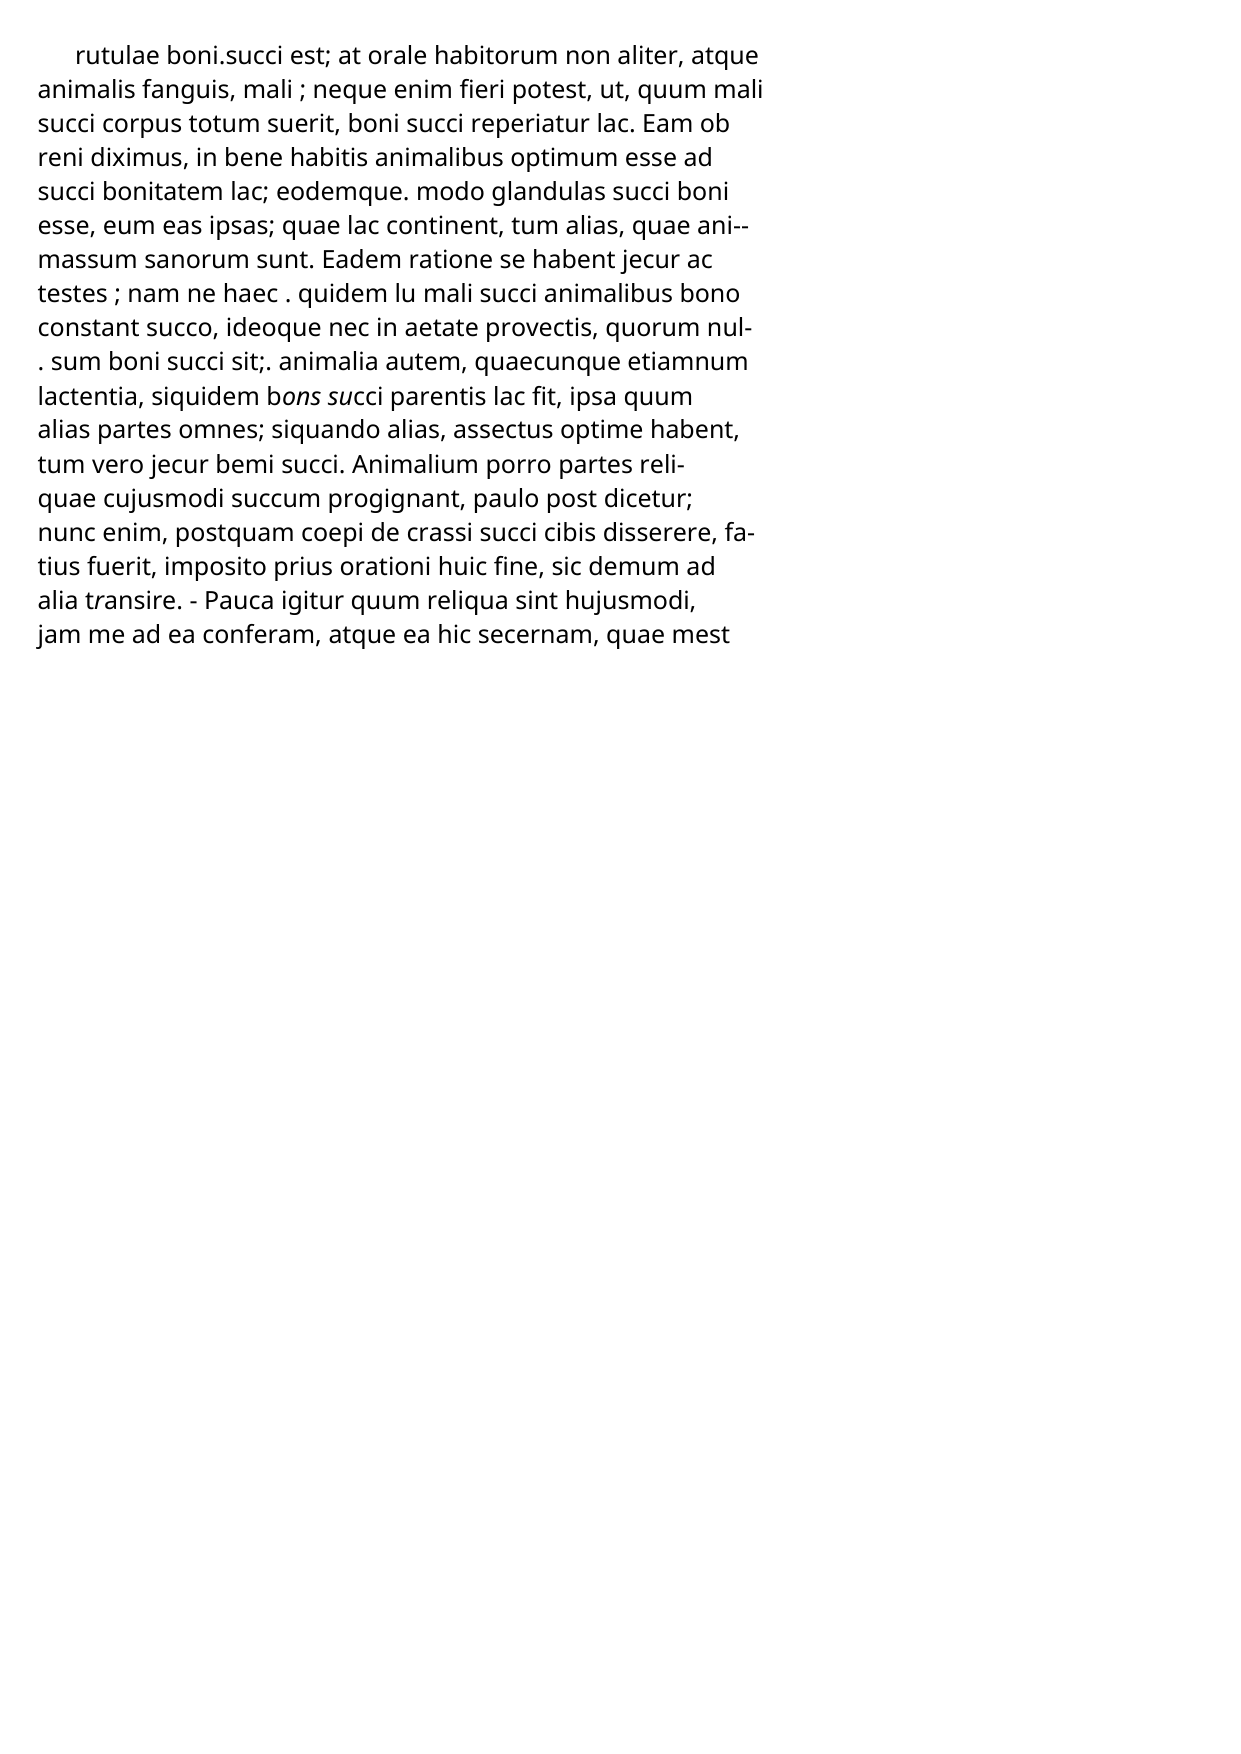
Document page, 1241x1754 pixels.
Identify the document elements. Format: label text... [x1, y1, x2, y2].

text rutulae boni.succi est; at orale habitorum non aliter, atque animalis fanguis, mali ; neque enim fieri potest, ut, quum mali succi corpus totum suerit, boni succi reperiatur lac. Eam ob reni diximus, in bene habitis animalibus optimum esse ad succi bonitatem lac; eodemque. modo glandulas succi boni esse, eum eas ipsas; quae lac continent, tum alias, quae ani-- massum sanorum sunt. Eadem ratione se habent jecur ac testes ; nam ne haec . quidem lu mali succi animalibus bono constant succo, ideoque nec in aetate provectis, quorum nul- . sum boni succi sit;. animalia autem, quaecunque etiamnum lactentia, siquidem bons succi parentis lac fit, ipsa quum alias partes omnes; siquando alias, assectus optime habent, tum vero jecur bemi succi. Animalium porro partes reli- quae cujusmodi succum progignant, paulo post dicetur; nunc enim, postquam coepi de crassi succi cibis disserere, fa- tius fuerit, imposito prius orationi huic fine, sic demum ad alia transire. - Pauca igitur quum reliqua sint hujusmodi, jam me ad ea conferam, atque ea hic secernam, quae mest [37, 37, 1203, 651]
